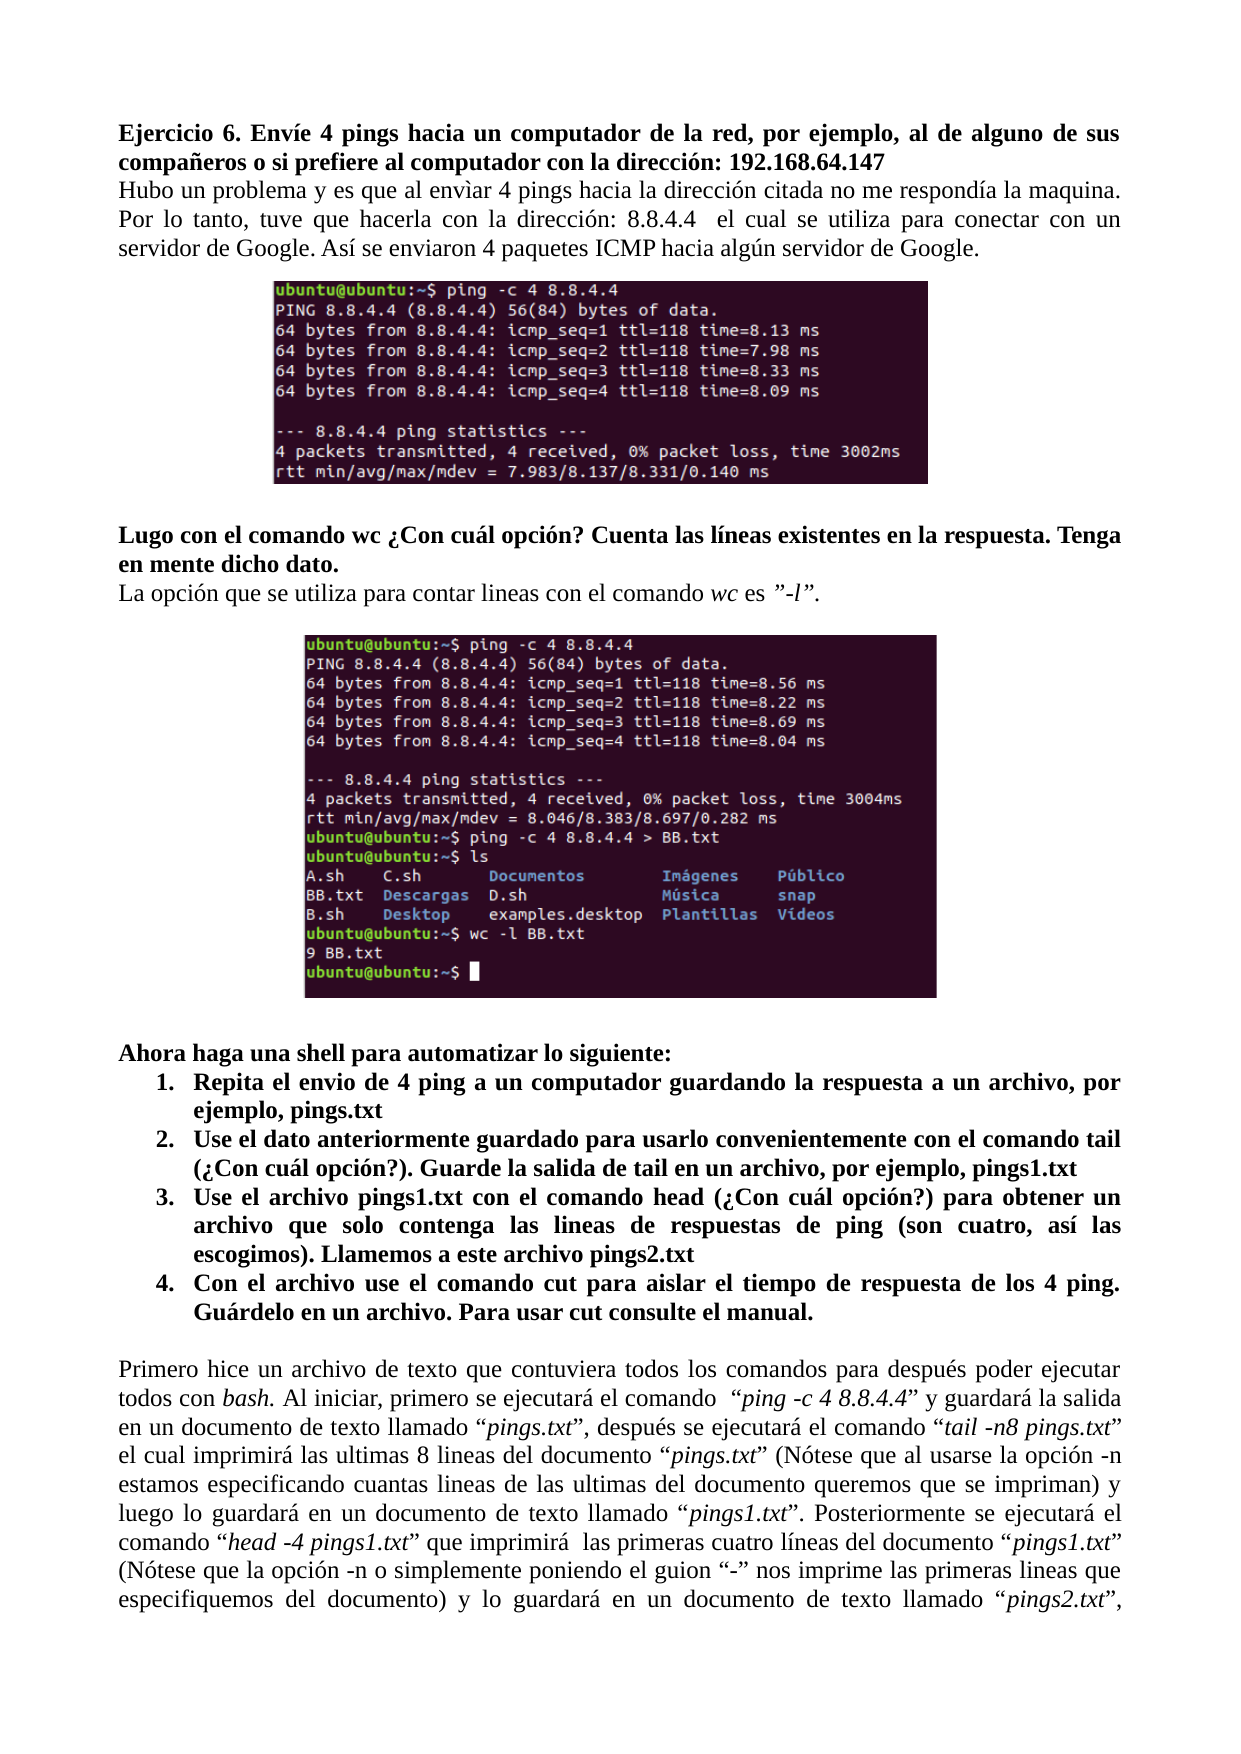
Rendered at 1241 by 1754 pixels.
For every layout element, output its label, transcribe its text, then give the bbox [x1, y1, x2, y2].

list Use el dato anteriormente guardado para usarlo convenientemente con el comando tail (¿Con cuál opción?). Guarde la salida de tail en un archivo, por ejemplo, pings1.txt [156, 1124, 1122, 1182]
picture [272, 281, 928, 484]
text Lugo con el comando wc ¿Con cuál opción? Cuenta las líneas existentes en la respuesta. Tenga en mente dicho dato. [118, 521, 1122, 578]
list Use el archivo pings1.txt con el comando head (¿Con cuál opción?) para obtener un archivo que solo contenga las lineas de respuestas de ping (son cuatro, así las escogimos). Llamemos a este archivo pings2.txt [156, 1182, 1122, 1268]
text La opción que se utiliza para contar lineas con el comando wc es ”-l”. [118, 578, 1122, 607]
list Repita el envio de 4 ping a un computador guardando la respuesta a un archivo, por ejemplo, pings.txt [156, 1067, 1122, 1124]
list Con el archivo use el comando cut para aislar el tiempo de respuesta de los 4 ping. Guárdelo en un archivo. Para usar cut consulte el manual. [156, 1268, 1122, 1326]
text Ejercicio 6. Envíe 4 pings hacia un computador de la red, por ejemplo, al de alguno de sus compañeros o si prefiere al computador con la dirección: 192.168.64.147 [118, 118, 1122, 176]
picture [303, 635, 937, 998]
text Ahora haga una shell para automatizar lo siguiente: [118, 1038, 1122, 1067]
text Hubo un problema y es que al envìar 4 pings hacia la dirección citada no me respondía la maquina. Por lo tanto, tuve que hacerla con la dirección: 8.8.4.4 el cual se utiliza para conectar con un servidor de Google. Así se enviaron 4 paquetes ICMP hacia algún servidor de Google. [118, 176, 1122, 262]
text Primero hice un archivo de texto que contuviera todos los comandos para después poder ejecutar todos con bash. Al iniciar, primero se ejecutará el comando “ping -c 4 8.8.4.4” y guardará la salida en un documento de texto llamado “pings.txt”, después se ejecutará el comando “tail -n8 pings.txt” el cual imprimirá las ultimas 8 lineas del documento “pings.txt” (Nótese que al usarse la opción -n estamos especificando cuantas lineas de las ultimas del documento queremos que se impriman) y luego lo guardará en un documento de texto llamado “pings1.txt”. Posteriormente se ejecutará el comando “head -4 pings1.txt” que imprimirá las primeras cuatro líneas del documento “pings1.txt” (Nótese que la opción -n o simplemente poniendo el guion “-” nos imprime las primeras lineas que especifiquemos del documento) y lo guardará en un documento de texto llamado “pings2.txt”, [118, 1354, 1122, 1613]
